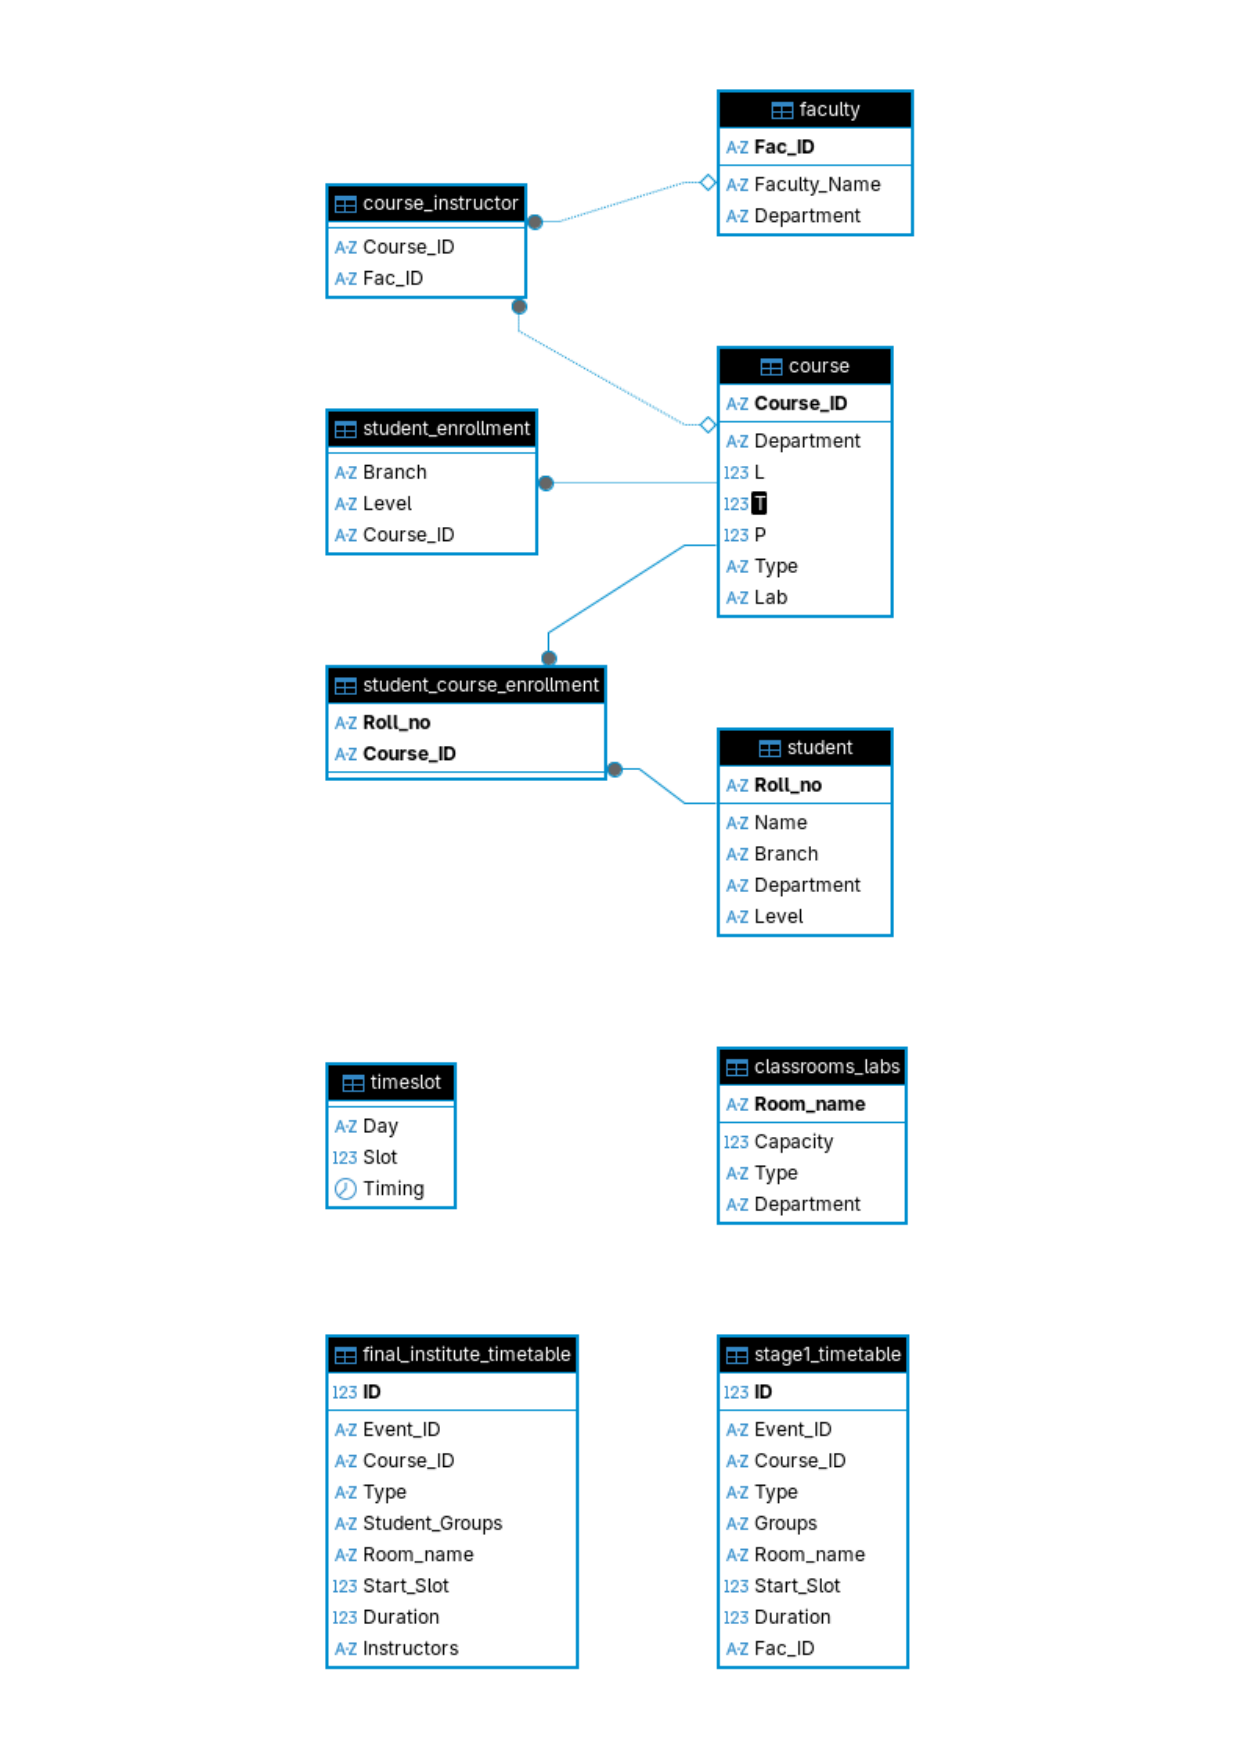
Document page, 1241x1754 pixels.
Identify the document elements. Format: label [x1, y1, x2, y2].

picture [310, 75, 930, 1685]
